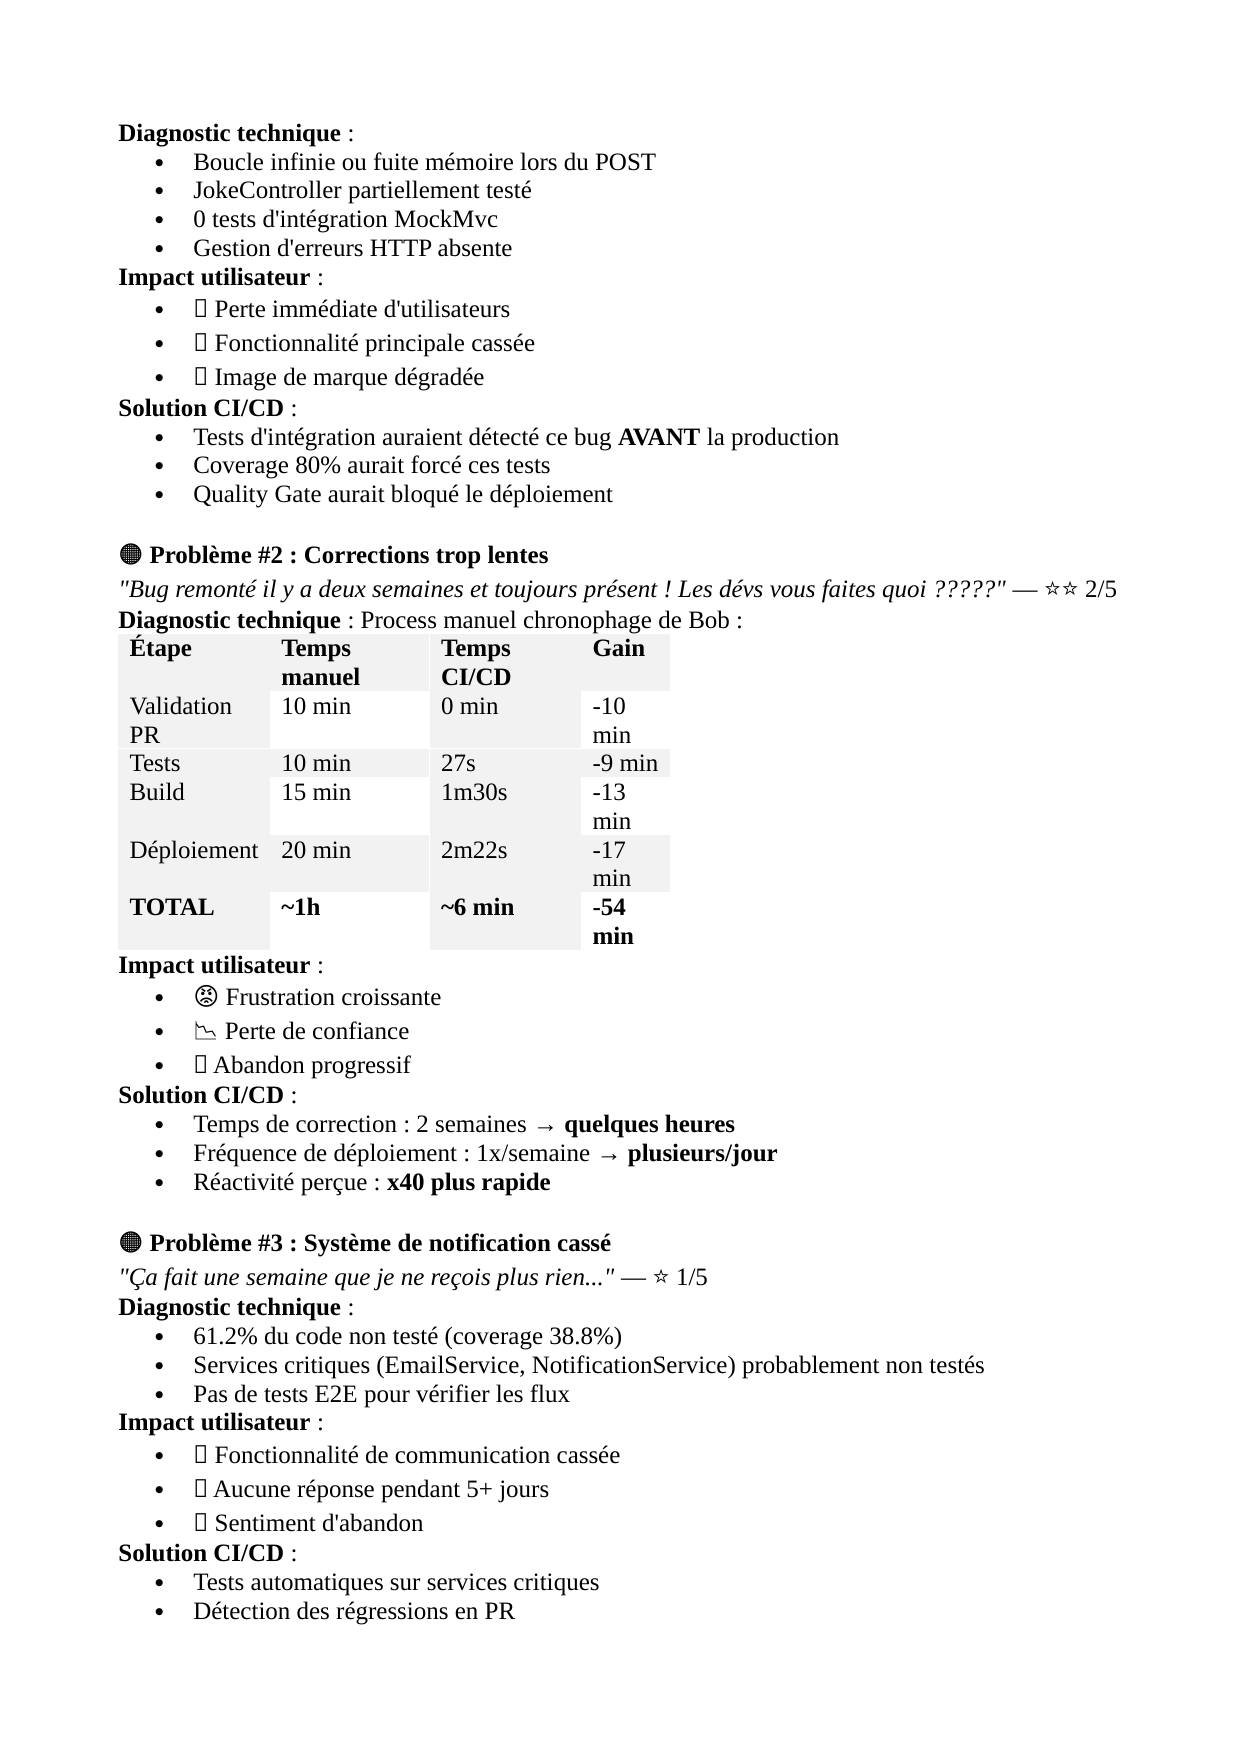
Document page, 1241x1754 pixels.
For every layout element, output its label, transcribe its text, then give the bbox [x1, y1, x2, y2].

list Boucle infinie ou fuite mémoire lors du POST [156, 147, 1122, 176]
list Quality Gate aurait bloqué le déploiement [156, 479, 1122, 508]
table_cell 10 min [270, 749, 429, 777]
table_cell 0 min [430, 691, 581, 748]
list 💔 Sentiment d'abandon [156, 1504, 1122, 1538]
list 🚨 Perte immédiate d'utilisateurs [156, 291, 1122, 325]
list JokeController partiellement testé [156, 176, 1122, 204]
text "Ça fait une semaine que je ne reçois plus rien..." — ⭐ 1/5 [118, 1258, 1122, 1292]
table_cell Déploiement [118, 835, 270, 892]
table_cell ~1h [270, 892, 429, 950]
table_cell -9 min [581, 749, 670, 777]
table_cell -10 min [581, 691, 670, 748]
list 📉 Perte de confiance [156, 1012, 1122, 1047]
list Fréquence de déploiement : 1x/semaine → plusieurs/jour [156, 1138, 1122, 1167]
table_cell -54 min [581, 892, 670, 950]
text 🟠 Problème #2 : Corrections trop lentes [118, 537, 1122, 571]
table_header Temps manuel [270, 634, 429, 691]
table_cell 27s [430, 749, 581, 777]
text Diagnostic technique : [118, 118, 1122, 147]
list 0 tests d'intégration MockMvc [156, 204, 1122, 233]
list Temps de correction : 2 semaines → quelques heures [156, 1109, 1122, 1138]
table_cell Build [118, 777, 270, 835]
list Services critiques (EmailService, NotificationService) probablement non testés [156, 1350, 1122, 1379]
text "Bug remonté il y a deux semaines et toujours présent ! Les dévs vous faites quoi ?????" — ⭐⭐ 2/5 [118, 571, 1122, 605]
table_cell TOTAL [118, 892, 270, 950]
text Diagnostic technique : [118, 1292, 1122, 1321]
list Tests d'intégration auraient détecté ce bug AVANT la production [156, 422, 1122, 450]
list Pas de tests E2E pour vérifier les flux [156, 1379, 1122, 1407]
list 📧 Fonctionnalité de communication cassée [156, 1436, 1122, 1470]
list ⏰ Aucune réponse pendant 5+ jours [156, 1470, 1122, 1504]
table_cell 20 min [270, 835, 429, 892]
list 🚪 Abandon progressif [156, 1047, 1122, 1081]
table_cell ~6 min [430, 892, 581, 950]
table_cell 10 min [270, 691, 429, 748]
text Solution CI/CD : [118, 1538, 1122, 1567]
table_cell 2m22s [430, 835, 581, 892]
list Coverage 80% aurait forcé ces tests [156, 450, 1122, 479]
table_cell -13 min [581, 777, 670, 835]
text Diagnostic technique : Process manuel chronophage de Bob : [118, 605, 1122, 633]
table_cell 15 min [270, 777, 429, 835]
table_cell -17 min [581, 835, 670, 892]
list Réactivité perçue : x40 plus rapide [156, 1167, 1122, 1196]
list Tests automatiques sur services critiques [156, 1567, 1122, 1596]
list 61.2% du code non testé (coverage 38.8%) [156, 1321, 1122, 1350]
list 🚨 Image de marque dégradée [156, 359, 1122, 393]
list 🚨 Fonctionnalité principale cassée [156, 325, 1122, 359]
text Solution CI/CD : [118, 1081, 1122, 1109]
table_cell 1m30s [430, 777, 581, 835]
list Détection des régressions en PR [156, 1596, 1122, 1625]
text 🟠 Problème #3 : Système de notification cassé [118, 1224, 1122, 1258]
text Solution CI/CD : [118, 393, 1122, 422]
table_header Étape [118, 634, 270, 691]
text Impact utilisateur : [118, 1407, 1122, 1436]
table_cell Validation PR [118, 691, 270, 748]
text Impact utilisateur : [118, 262, 1122, 291]
list Gestion d'erreurs HTTP absente [156, 233, 1122, 262]
list 😡 Frustration croissante [156, 978, 1122, 1012]
text Impact utilisateur : [118, 950, 1122, 978]
table_header Temps CI/CD [430, 634, 581, 691]
table_header Gain [581, 634, 670, 691]
table_cell Tests [118, 749, 270, 777]
